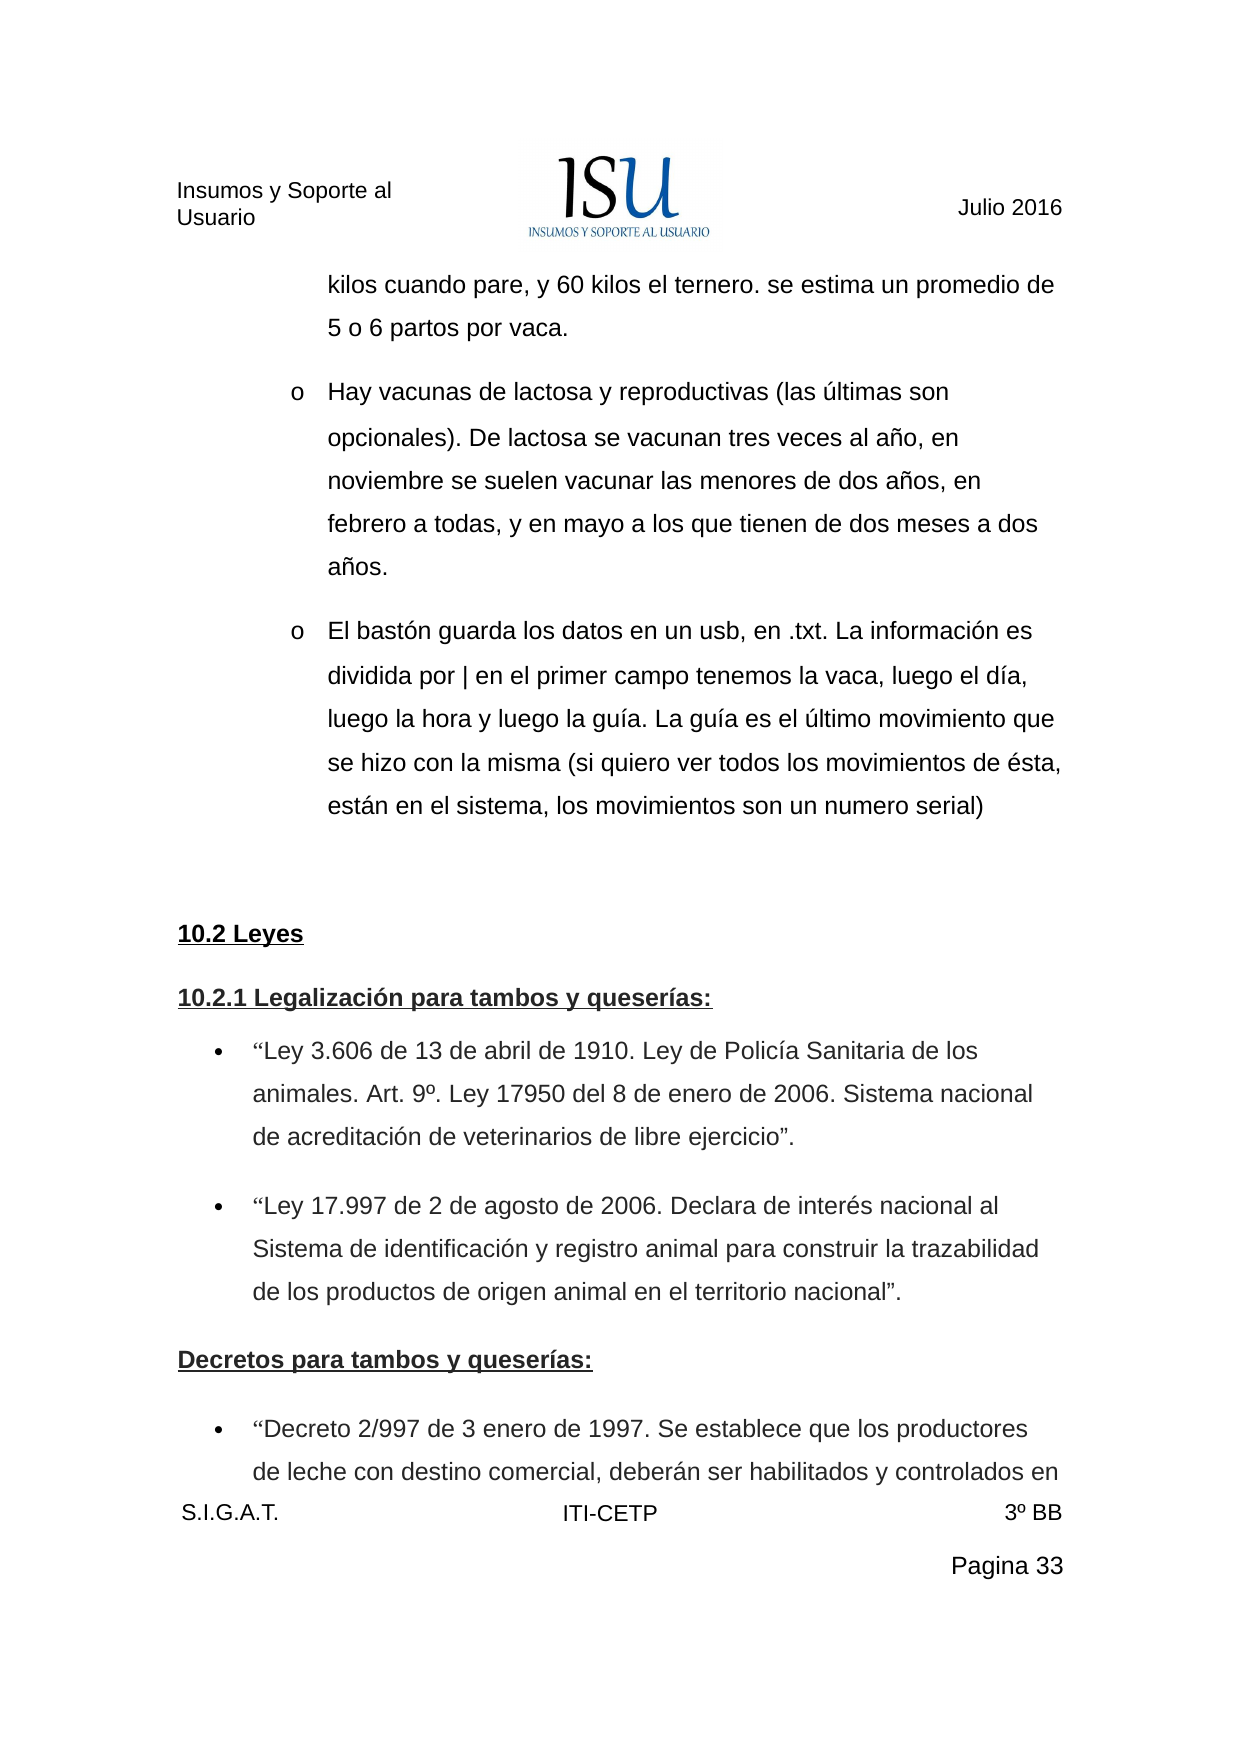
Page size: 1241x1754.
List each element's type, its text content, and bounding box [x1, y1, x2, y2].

text 10.2 Leyes [177, 918, 1063, 947]
list “Ley 3.606 de 13 de abril de 1910. Ley de Policía Sanitaria de los animales. Art. 9º. Ley 17950 del 8 de enero de 2006. Sistema nacional de acreditación de veterinarios de libre ejercicio”. [215, 1036, 1063, 1151]
list kilos cuando pare, y 60 kilos el ternero. se estima un promedio de 5 o 6 partos por vaca. [290, 270, 1063, 342]
list “Ley 17.997 de 2 de agosto de 2006. Declara de interés nacional al Sistema de identificación y registro animal para construir la trazabilidad de los productos de origen animal en el territorio nacional”. [215, 1191, 1063, 1306]
list “Decreto 2/997 de 3 enero de 1997. Se establece que los productores de leche con destino comercial, deberán ser habilitados y controlados en [215, 1414, 1063, 1486]
text Decretos para tambos y queserías: [177, 1345, 1063, 1374]
list El bastón guarda los datos en un usb, en .txt. La información es dividida por | en el primer campo tenemos la vaca, luego el día, luego la hora y luego la guía. La guía es el último movimiento que se hizo con la misma (si quiero ver todos los movimientos de ésta, están en el sistema, los movimientos son un numero serial) [290, 616, 1063, 819]
text 10.2.1 Legalización para tambos y queserías: [177, 982, 1063, 1011]
list Hay vacunas de lactosa y reproductivas (las últimas son opcionales). De lactosa se vacunan tres veces al año, en noviembre se suelen vacunar las menores de dos años, en febrero a todas, y en mayo a los que tienen de dos meses a dos años. [290, 377, 1063, 581]
